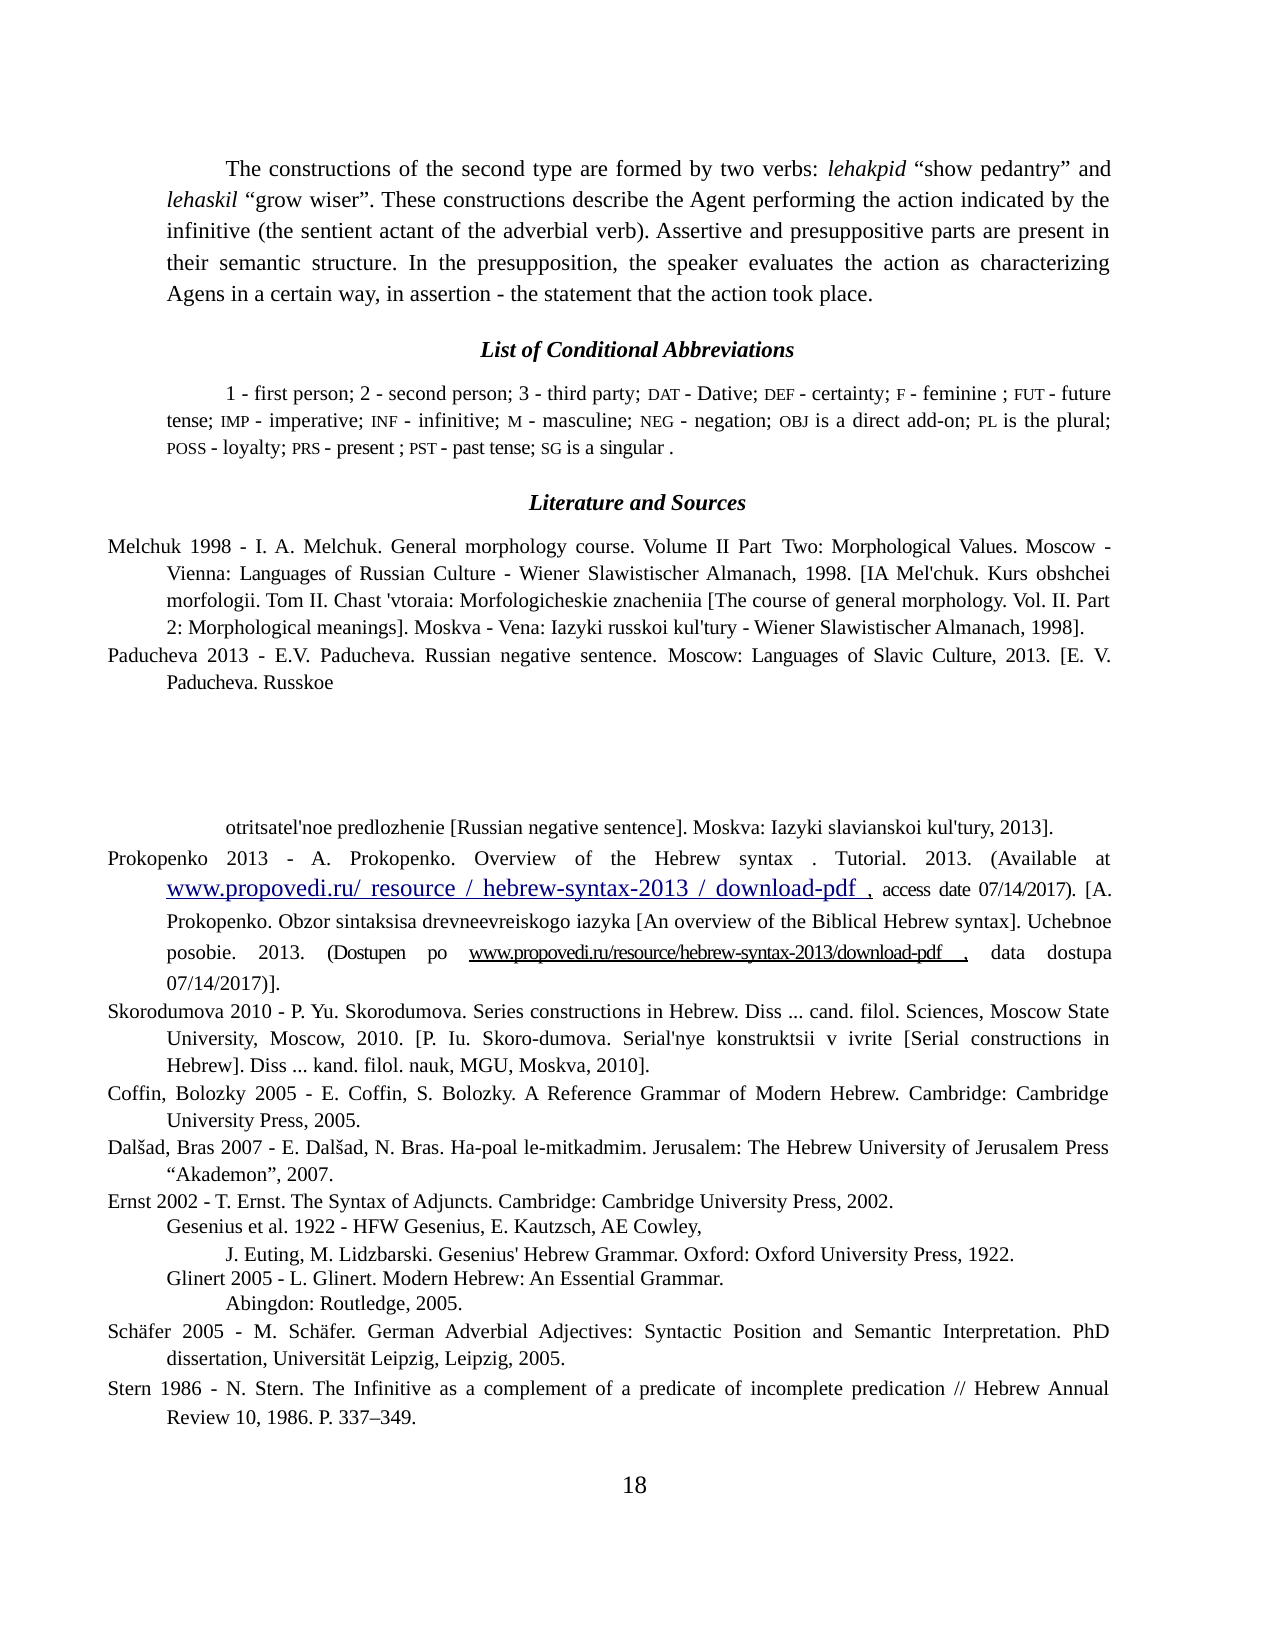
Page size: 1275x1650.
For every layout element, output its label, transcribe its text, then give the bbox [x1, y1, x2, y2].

text Melchuk 1998 - I. A. Melchuk. General morphology course. Volume II Part Two: Morphological Values. Moscow - Vienna: Languages ​​of Russian Culture - Wiener Slawistischer Almanach, 1998. [IA Mel'chuk. Kurs obshchei morfologii. Tom II. Chast 'vtoraia: Morfologicheskie znacheniia [The course of general morphology. Vol. II. Part 2: Morphological meanings]. Moskva - Vena: Iazyki russkoi kul'tury - Wiener Slawistischer Almanach, 1998]. [107, 531, 1111, 639]
text Coffin, Bolozky 2005 - E. Coffin, S. Bolozky. A Reference Grammar of Modern Hebrew. Cambridge: Cambridge University Press, 2005. [107, 1078, 1111, 1132]
text Literature and Sources [254, 488, 1023, 515]
text otritsatel'noe predlozhenie [Russian negative sentence]. Moskva: Iazyki slavianskoi kul'tury, 2013]. [225, 812, 1111, 839]
text Skorodumova 2010 - P. Yu. Skorodumova. Series constructions in Hebrew. Diss ... cand. filol. Sciences, Moscow State University, Moscow, 2010. [P. Iu. Skoro-dumova. Serial'nye konstruktsii v ivrite [Serial constructions in Hebrew]. Diss ... kand. filol. nauk, MGU, Moskva, 2010]. [107, 996, 1111, 1077]
text List of Conditional Abbreviations [254, 336, 1023, 362]
text Ernst 2002 - T. Ernst. The Syntax of Adjuncts. Cambridge: Cambridge University Press, 2002. [107, 1186, 1111, 1213]
text Dalšad, Bras 2007 - E. Dalšad, N. Bras. Ha-poal le-mitkadmim. Jerusalem: The Hebrew University of Jerusalem Press “Akademon”, 2007. [107, 1132, 1111, 1186]
text Schäfer 2005 - M. Schäfer. German Adverbial Adjectives: Syntactic Position and Semantic Interpretation. PhD dissertation, Universität Leipzig, Leipzig, 2005. [107, 1316, 1111, 1370]
text 1 - first person; 2 - second person; 3 - third party; DAT - Dative; DEF - certainty; F - feminine ; FUT - future tense; IMP - imperative; INF - infinitive; M - masculine; NEG - negation; OBJ is a direct add-on; PL is the plural; POSS - loyalty; PRS - present ; PST - past tense; SG is a singular . [166, 378, 1111, 459]
text Gesenius et al. 1922 - HFW Gesenius, E. Kautzsch, AE Cowley, [166, 1214, 1125, 1238]
text Abingdon: Routledge, 2005. [225, 1291, 1125, 1315]
text The constructions of the second type are formed by two verbs: lehakpid “show pedantry” and lehaskil “grow wiser”. These constructions describe the Agent performing the action indicated by the infinitive (the sentient actant of the adverbial verb). Assertive and presuppositive parts are present in their semantic structure. In the presupposition, the speaker evaluates the action as characterizing Agens in a certain way, in assertion - the statement that the action took place. [166, 150, 1112, 306]
text Paducheva 2013 - E.V. Paducheva. Russian negative sentence. Moscow: Languages ​​of Slavic Culture, 2013. [E. V. Paducheva. Russkoe [107, 639, 1111, 694]
text J. Euting, M. Lidzbarski. Gesenius' Hebrew Grammar. Oxford: Oxford University Press, 1922. [225, 1239, 1111, 1266]
text Prokopenko 2013 - A. Prokopenko. Overview of the Hebrew syntax . Tutorial. 2013. (Available at www.propovedi.ru/ resource / hebrew-syntax-2013 / download-pdf , access date 07/14/2017). [A. Prokopenko. Obzor sintaksisa drevneevreiskogo iazyka [An overview of the Biblical Hebrew syntax]. Uchebnoe posobie. 2013. (Dostupen po www.propovedi.ru/resource/hebrew-syntax-2013/download-pdf , data dostupa 07/14/2017)]. [107, 839, 1112, 995]
text Glinert 2005 - L. Glinert. Modern Hebrew: An Essential Grammar. [166, 1266, 1125, 1290]
text Stern 1986 - N. Stern. The Infinitive as a complement of a predicate of incomplete predication // Hebrew Annual Review 10, 1986. P. 337–349. [107, 1371, 1111, 1429]
